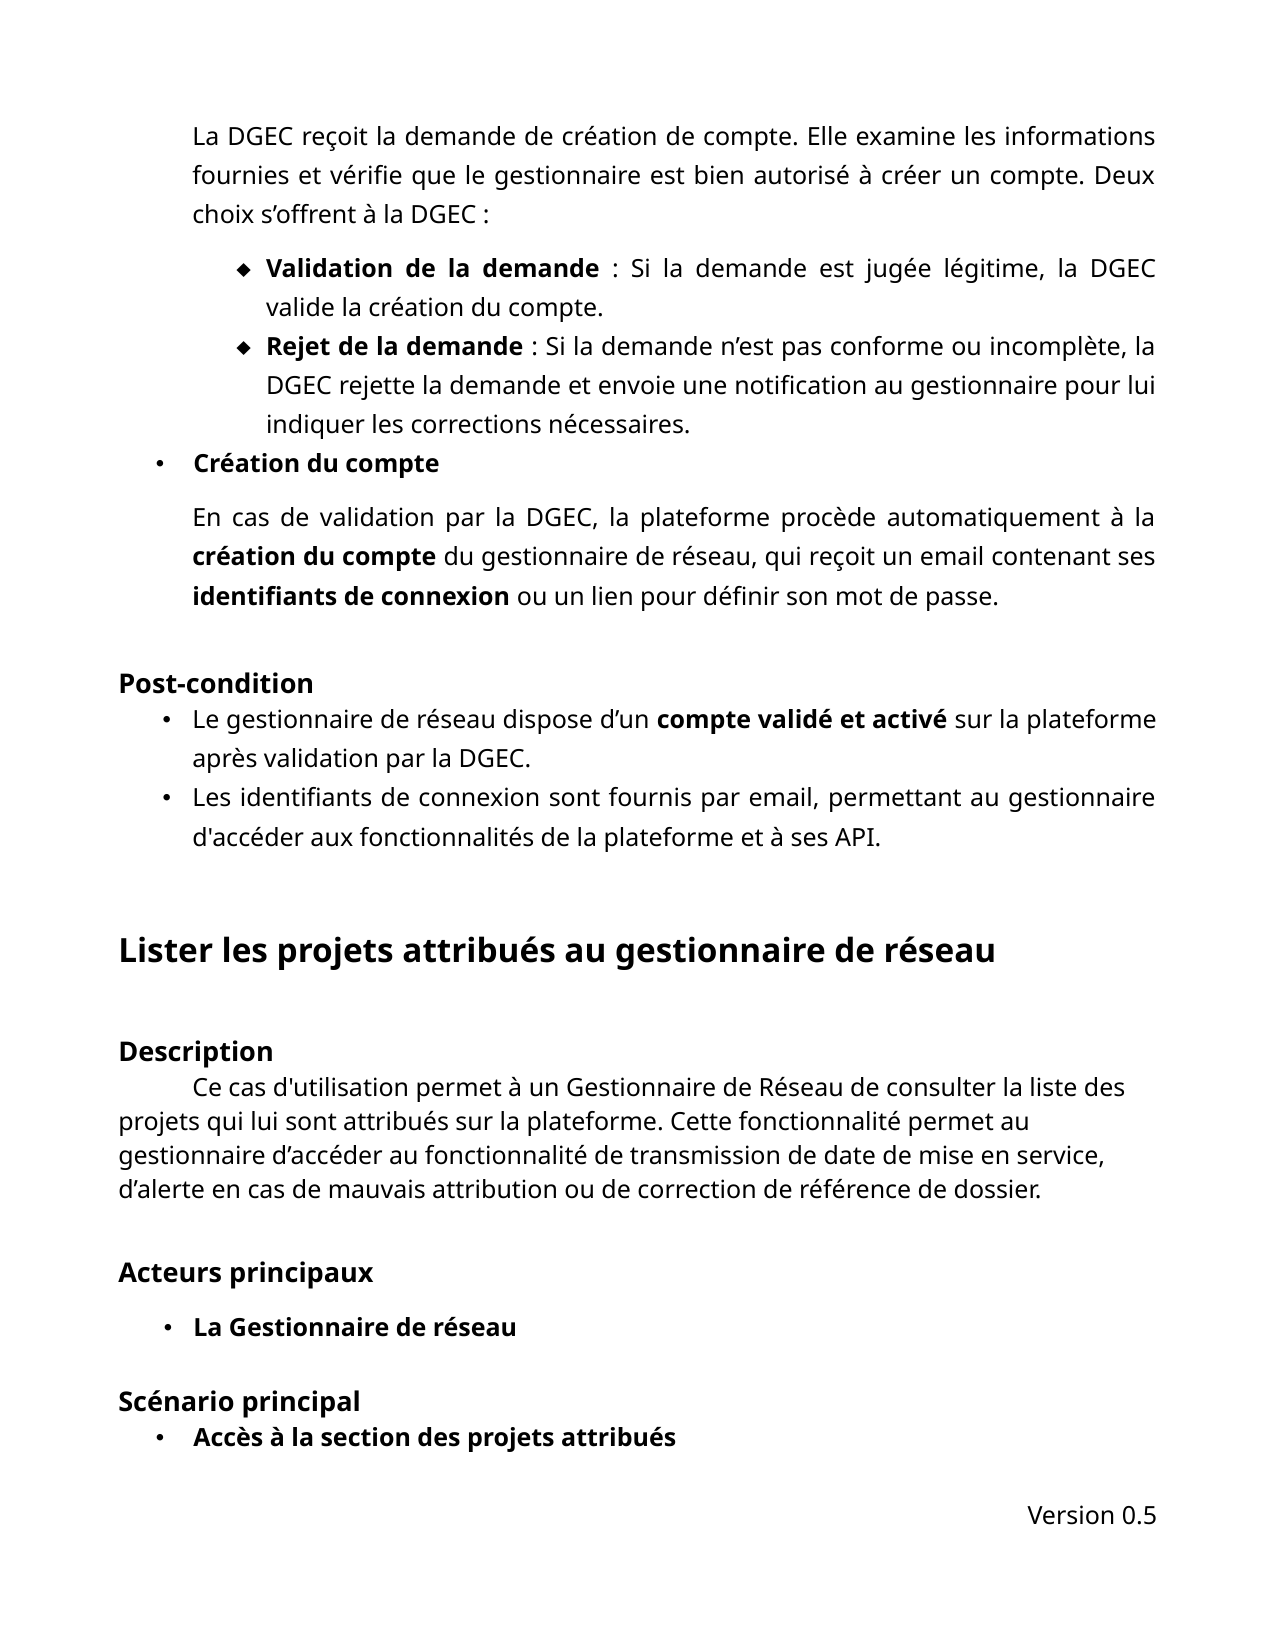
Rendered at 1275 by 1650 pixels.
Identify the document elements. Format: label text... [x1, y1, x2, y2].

list Rejet de la demande : Si la demande n’est pas conforme ou incomplète, la DGEC rejette la demande et envoie une notification au gestionnaire pour lui indiquer les corrections nécessaires. [236, 328, 1157, 441]
text Post-condition [118, 665, 1157, 702]
text Description Ce cas d'utilisation permet à un Gestionnaire de Réseau de consulter la liste des projets qui lui sont attribués sur la plateforme. Cette fonctionnalité permet au gestionnaire d’accéder au fonctionnalité de transmission de date de mise en service, d’alerte en cas de mauvais attribution ou de correction de référence de dossier. [118, 1032, 1157, 1206]
list La Gestionnaire de réseau [164, 1310, 1157, 1344]
list Validation de la demande : Si la demande est jugée légitime, la DGEC valide la création du compte. [236, 250, 1157, 323]
text Acteurs principaux [118, 1253, 1157, 1290]
text Scénario principal [118, 1382, 1157, 1419]
list En cas de validation par la DGEC, la plateforme procède automatiquement à la création du compte du gestionnaire de réseau, qui reçoit un email contenant ses identifiants de connexion ou un lien pour définir son mot de passe. [162, 500, 1157, 612]
list Le gestionnaire de réseau dispose d’un compte validé et activé sur la plateforme après validation par la DGEC. [162, 702, 1157, 775]
list La DGEC reçoit la demande de création de compte. Elle examine les informations fournies et vérifie que le gestionnaire est bien autorisé à créer un compte. Deux choix s’offrent à la DGEC : [162, 118, 1157, 231]
list Création du compte [156, 446, 1157, 480]
list Accès à la section des projets attribués [156, 1419, 1157, 1453]
subtitle Lister les projets attribués au gestionnaire de réseau [118, 927, 1157, 972]
list Les identifiants de connexion sont fournis par email, permettant au gestionnaire d'accéder aux fonctionnalités de la plateforme et à ses API. [162, 780, 1157, 853]
